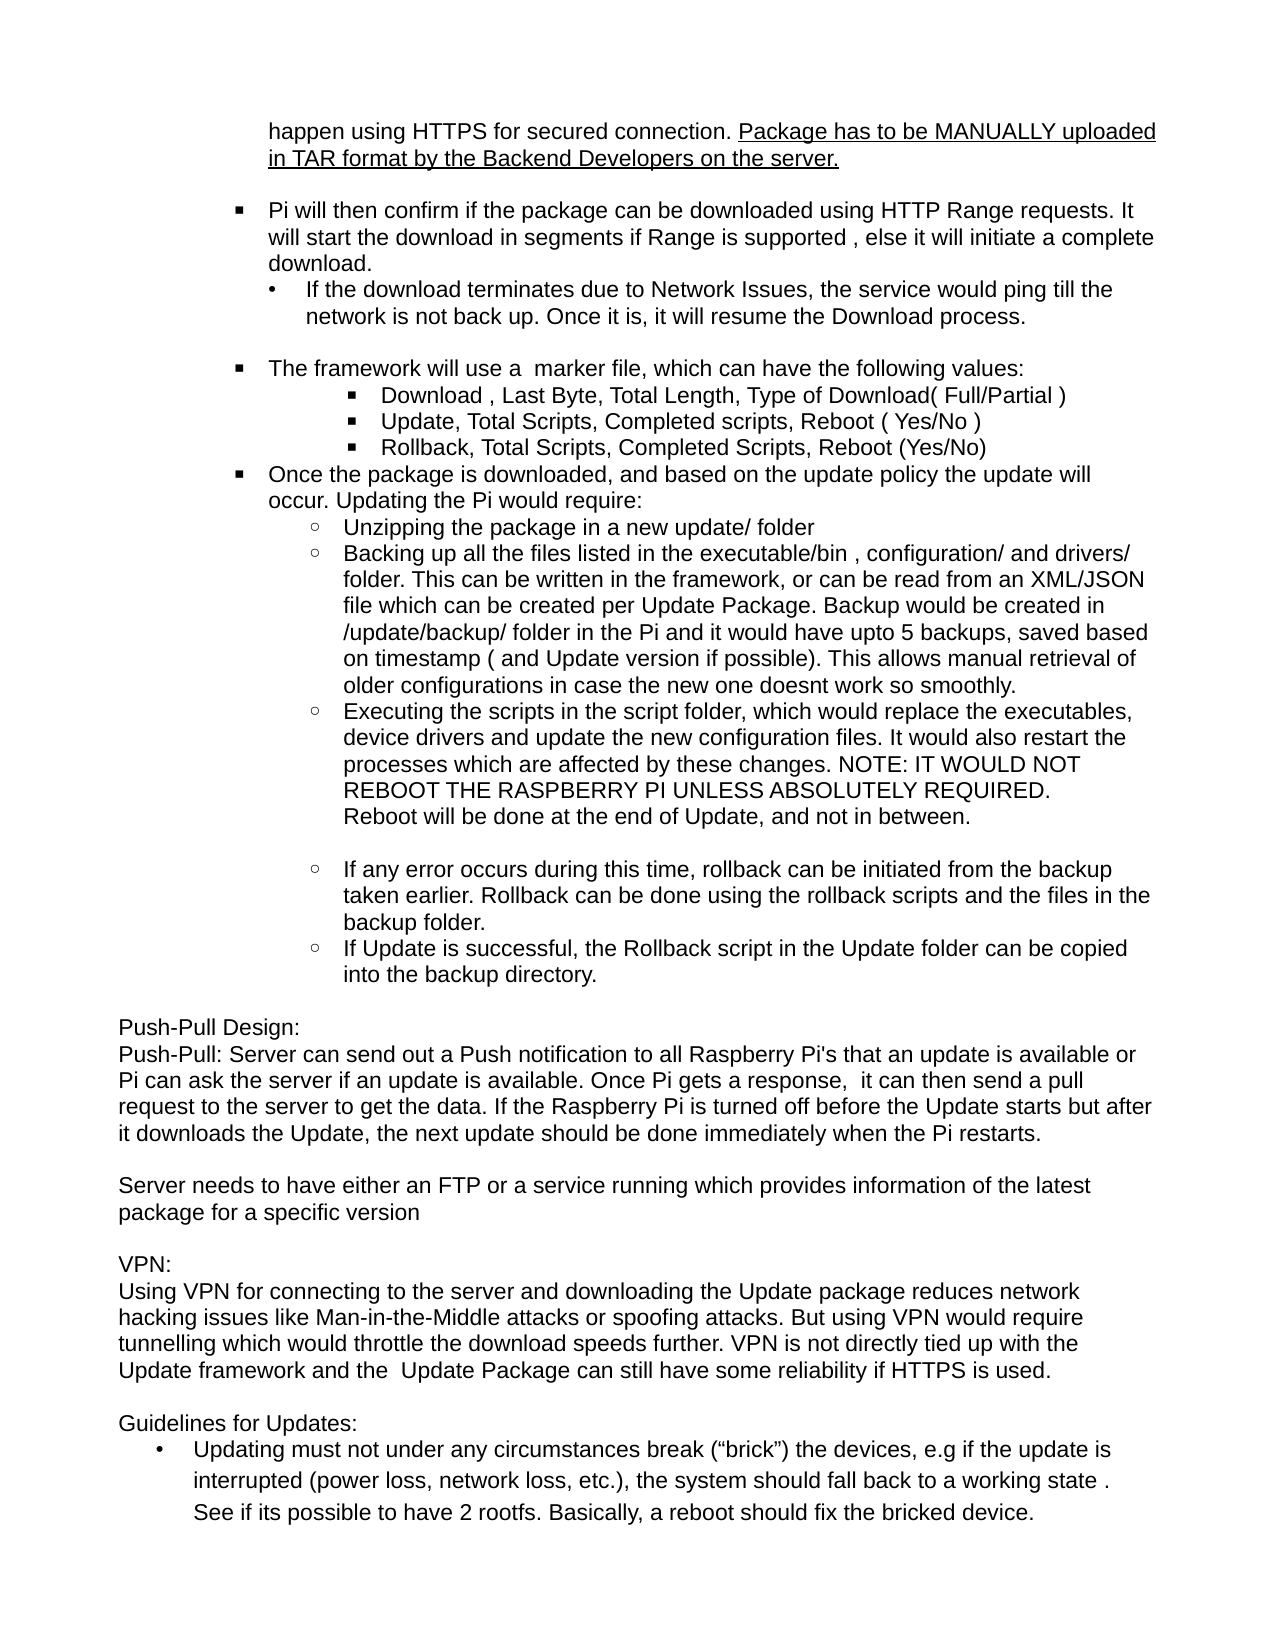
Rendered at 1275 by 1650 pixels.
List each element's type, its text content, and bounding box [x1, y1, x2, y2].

list If any error occurs during this time, rollback can be initiated from the backup taken earlier. Rollback can be done using the rollback scripts and the files in the backup folder. [306, 856, 1157, 935]
list Update, Total Scripts, Completed scripts, Reboot ( Yes/No ) [343, 408, 1157, 434]
list If the download terminates due to Network Issues, the service would ping till the network is not back up. Once it is, it will resume the Download process. [268, 276, 1157, 329]
list Executing the scripts in the script folder, which would replace the executables, device drivers and update the new configuration files. It would also restart the processes which are affected by these changes. NOTE: IT WOULD NOT REBOOT THE RASPBERRY PI UNLESS ABSOLUTELY REQUIRED. [306, 698, 1157, 803]
list Updating must not under any circumstances break (“brick”) the devices, e.g if the update is interrupted (power loss, network loss, etc.), the system should fall back to a working state . See if its possible to have 2 rootfs. Basically, a reboot should fix the bricked device. [156, 1436, 1157, 1525]
list Reboot will be done at the end of Update, and not in between. [306, 803, 1157, 830]
list Rollback, Total Scripts, Completed Scripts, Reboot (Yes/No) [343, 434, 1157, 461]
list Download , Last Byte, Total Length, Type of Download( Full/Partial ) [343, 382, 1157, 408]
list Unzipping the package in a new update/ folder [306, 513, 1157, 540]
list Once the package is downloaded, and based on the update policy the update will occur. Updating the Pi would require: [231, 461, 1157, 513]
list Backing up all the files listed in the executable/bin , configuration/ and drivers/ folder. This can be written in the framework, or can be read from an XML/JSON file which can be created per Update Package. Backup would be created in /update/backup/ folder in the Pi and it would have upto 5 backups, saved based on timestamp ( and Update version if possible). This allows manual retrieval of older configurations in case the new one doesnt work so smoothly. [306, 540, 1157, 698]
text Guidelines for Updates: [118, 1409, 1157, 1436]
text Using VPN for connecting to the server and downloading the Update package reduces network hacking issues like Man-in-the-Middle attacks or spoofing attacks. But using VPN would require tunnelling which would throttle the download speeds further. VPN is not directly tied up with the Update framework and the Update Package can still have some reliability if HTTPS is used. [118, 1278, 1157, 1383]
text VPN: [118, 1251, 1157, 1278]
list happen using HTTPS for secured connection. Package has to be MANUALLY uploaded in TAR format by the Backend Developers on the server. [231, 118, 1157, 171]
list Pi will then confirm if the package can be downloaded using HTTP Range requests. It will start the download in segments if Range is supported , else it will initiate a complete download. [231, 197, 1157, 276]
text Push-Pull Design: [118, 1014, 1157, 1041]
text Push-Pull: Server can send out a Push notification to all Raspberry Pi's that an update is available or Pi can ask the server if an update is available. Once Pi gets a response, it can then send a pull request to the server to get the data. If the Raspberry Pi is turned off before the Update starts but after it downloads the Update, the next update should be done immediately when the Pi restarts. [118, 1041, 1157, 1146]
text Server needs to have either an FTP or a service running which provides information of the latest package for a specific version [118, 1172, 1157, 1225]
list The framework will use a marker file, which can have the following values: [231, 355, 1157, 382]
list If Update is successful, the Rollback script in the Update folder can be copied into the backup directory. [306, 935, 1157, 988]
